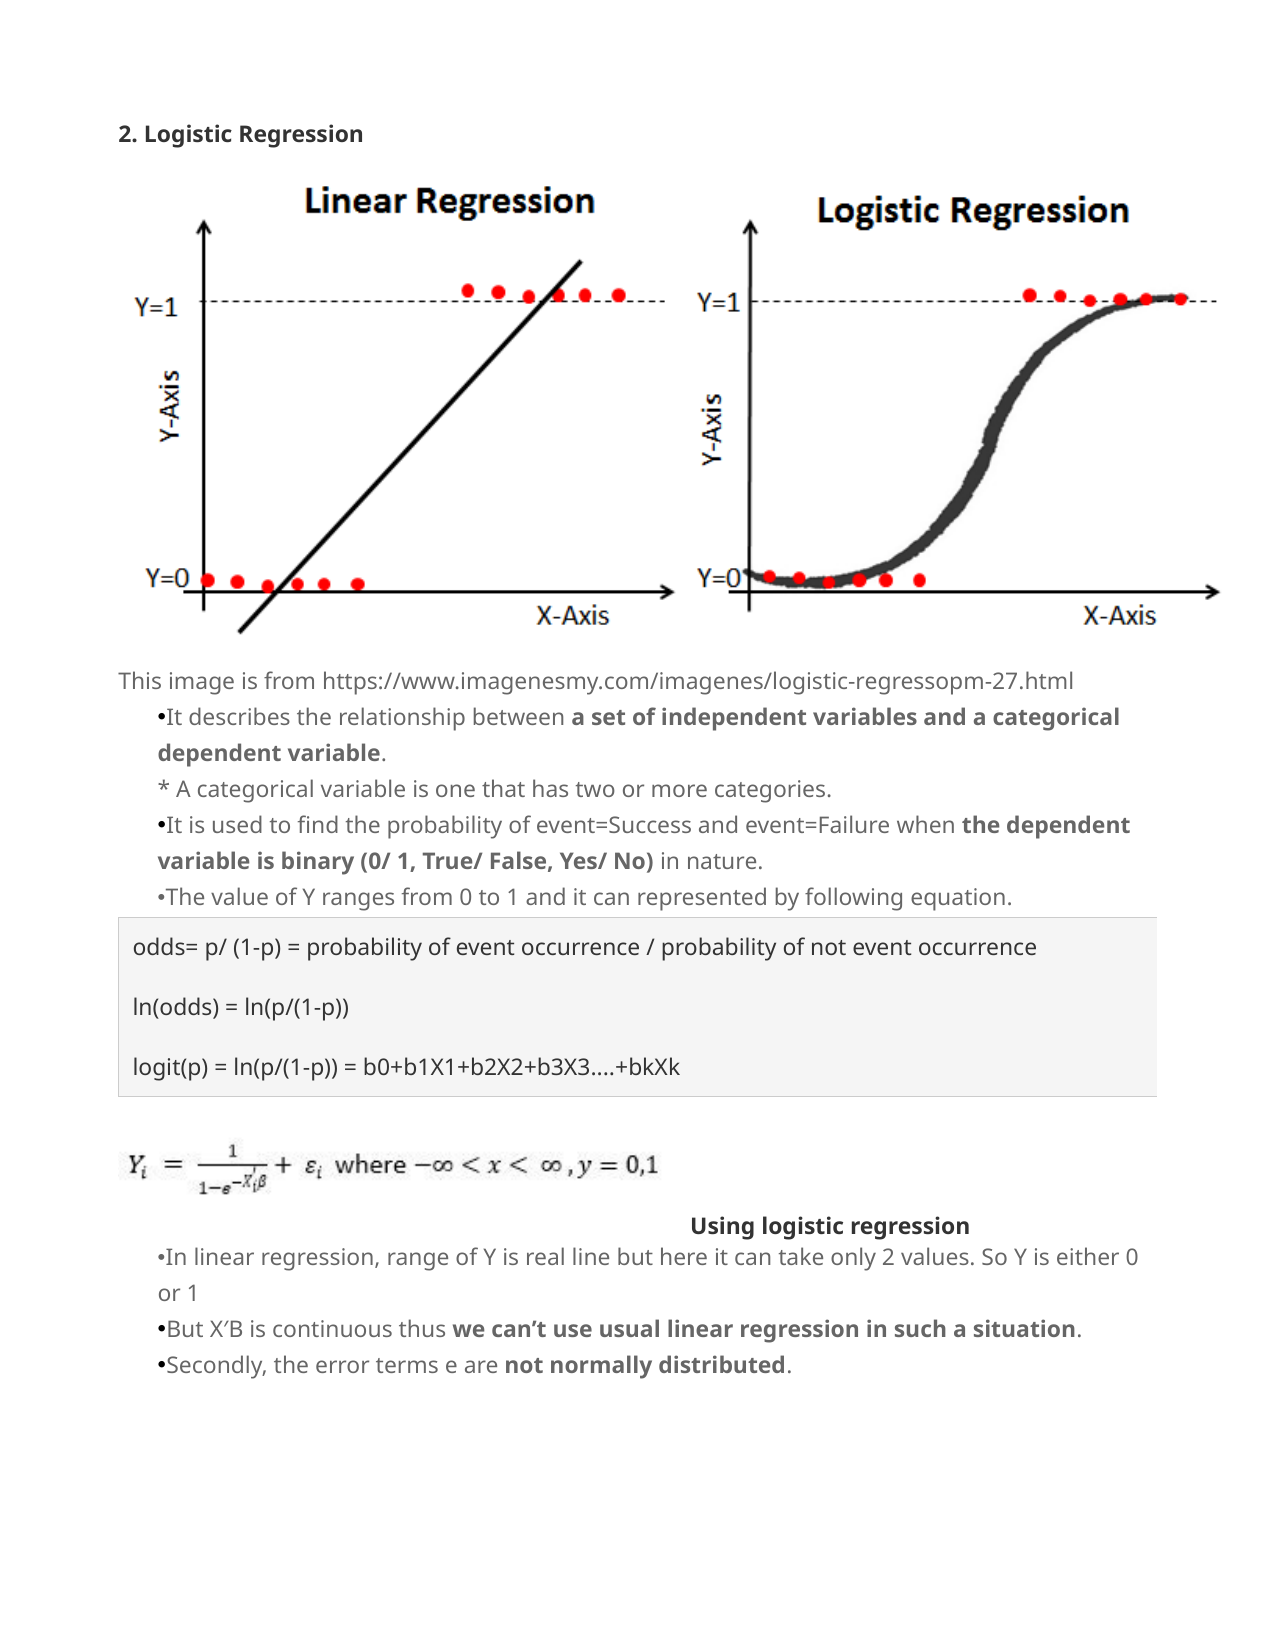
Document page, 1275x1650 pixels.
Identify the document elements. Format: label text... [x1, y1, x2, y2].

list It describes the relationship between a set of independent variables and a categorical dependent variable. * A categorical variable is one that has two or more categories. [118, 701, 1157, 804]
picture [118, 1125, 690, 1235]
text odds= p/ (1-p) = probability of event occurrence / probability of not event occurrence [119, 918, 1157, 962]
text ln(odds) = ln(p/(1-p)) [119, 977, 1157, 1022]
subtitle Using logistic regression [118, 1125, 1157, 1241]
text This image is from https://www.imagenesmy.com/imagenes/logistic-regressopm-27.html [118, 661, 1157, 696]
subtitle 2. Logistic Regression [118, 118, 1157, 149]
text logit(p) = ln(p/(1-p)) = b0+b1X1+b2X2+b3X3....+bkXk [119, 1037, 1157, 1096]
list The value of Y ranges from 0 to 1 and it can represented by following equation. [118, 881, 1157, 912]
list It is used to find the probability of event=Success and event=Failure when the dependent variable is binary (0/ 1, True/ False, Yes/ No) in nature. [118, 809, 1157, 876]
list In linear regression, range of Y is real line but here it can take only 2 values. So Y is either 0 or 1 [118, 1241, 1157, 1308]
list Secondly, the error terms e are not normally distributed. [118, 1349, 1157, 1380]
picture [118, 149, 1251, 661]
list But X′B is continuous thus we can’t use usual linear regression in such a situation. [118, 1313, 1157, 1344]
